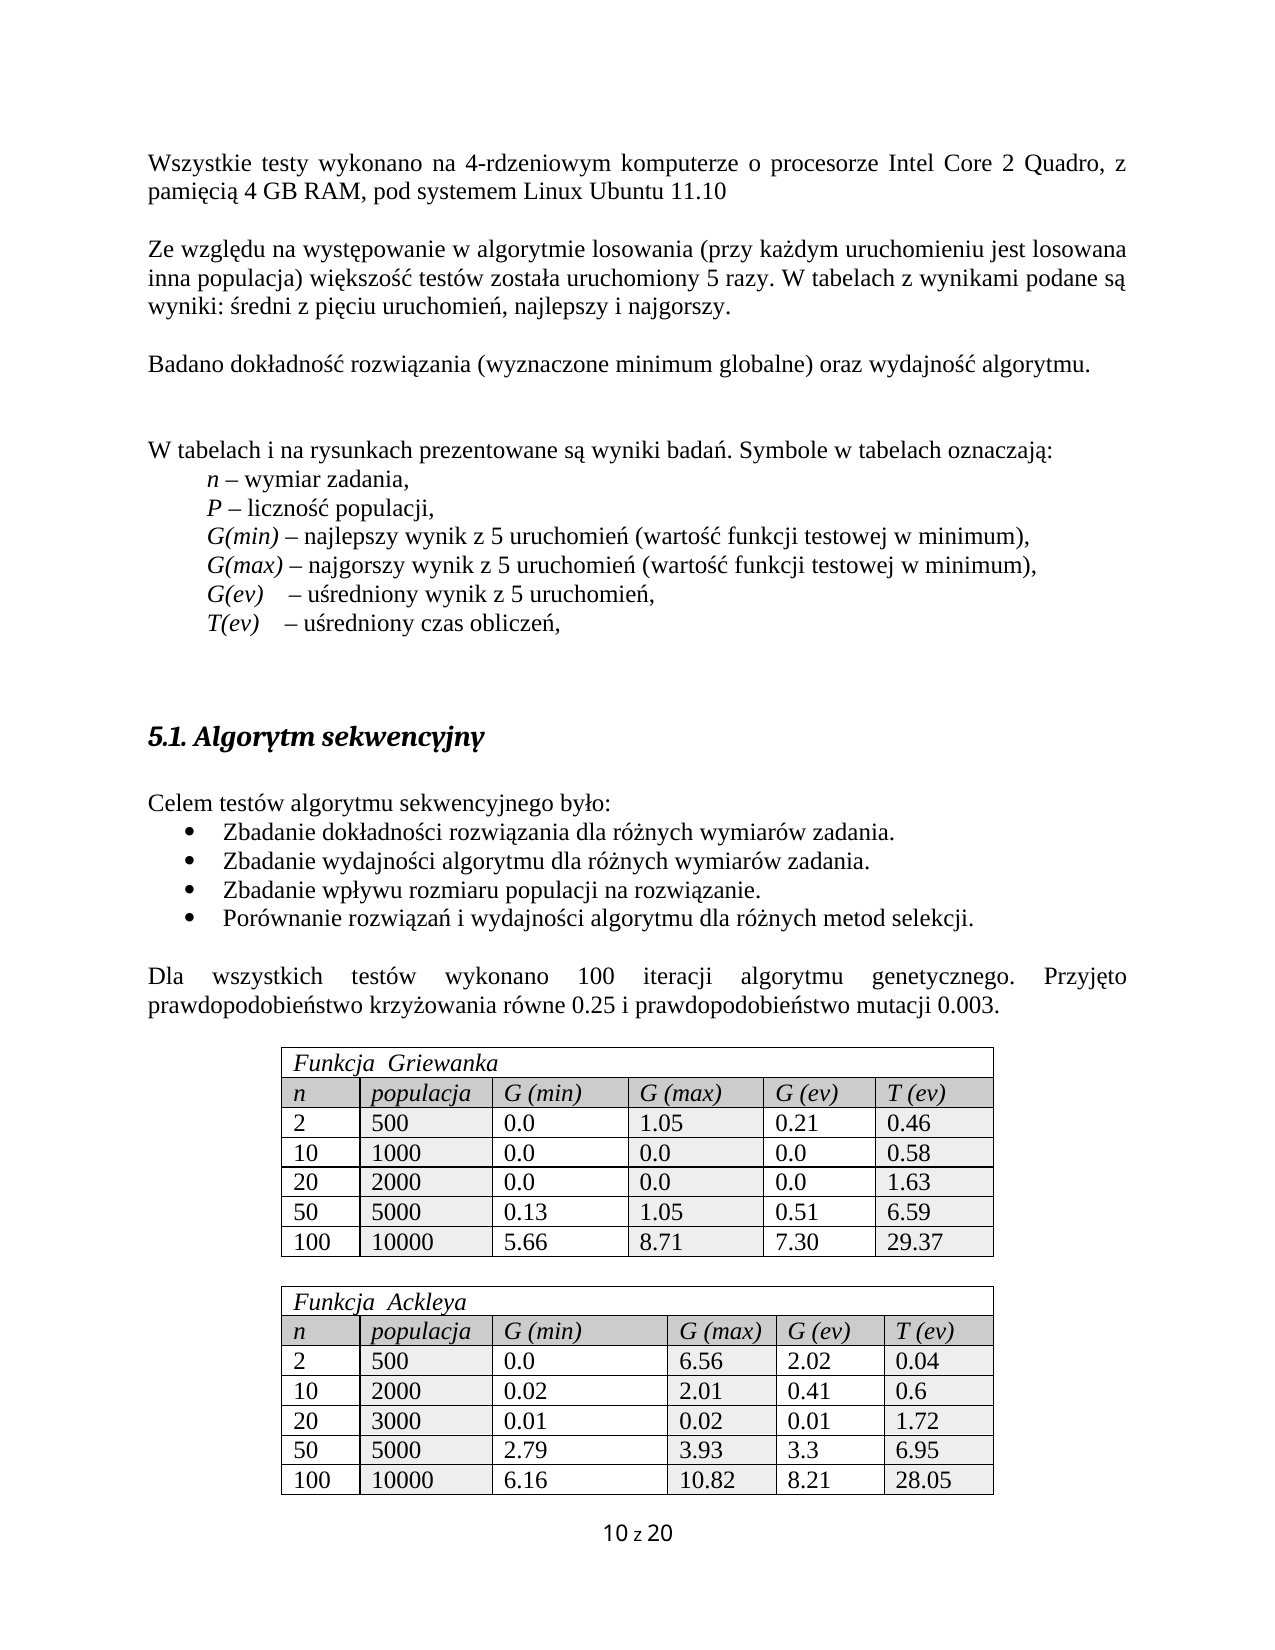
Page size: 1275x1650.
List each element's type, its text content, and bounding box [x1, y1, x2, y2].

table_cell 6.16 [493, 1465, 667, 1494]
text P – liczność populacji, [207, 493, 1127, 521]
table_cell 6.95 [885, 1436, 993, 1464]
table_cell 50 [282, 1197, 359, 1226]
table_cell 500 [361, 1346, 492, 1375]
table_header Funkcja Griewanka [282, 1048, 993, 1077]
table_header Funkcja Ackleya [282, 1287, 993, 1315]
table_cell 0.13 [493, 1197, 628, 1226]
text G(min) – najlepszy wynik z 5 uruchomień (wartość funkcji testowej w minimum), [207, 521, 1127, 550]
table_cell populacja [361, 1078, 492, 1107]
table_cell 2000 [361, 1168, 492, 1196]
table_cell 0.51 [764, 1197, 875, 1226]
table_cell 2000 [361, 1376, 492, 1405]
text Celem testów algorytmu sekwencyjnego było: [148, 788, 1127, 817]
table_cell 0.0 [493, 1168, 628, 1196]
table_cell 1.72 [885, 1406, 993, 1434]
table_cell 10 [282, 1138, 359, 1166]
table_cell 100 [282, 1227, 359, 1256]
table_cell 2.79 [493, 1436, 667, 1464]
table_cell 1.05 [629, 1108, 763, 1137]
table_cell 20 [282, 1406, 359, 1434]
table_cell 2.01 [668, 1376, 776, 1405]
table_cell 100 [282, 1465, 359, 1494]
table_cell 7.30 [764, 1227, 875, 1256]
table_cell 0.01 [777, 1406, 884, 1434]
list Porównanie rozwiązań i wydajności algorytmu dla różnych metod selekcji. [185, 903, 1127, 932]
table_cell G (ev) [777, 1316, 884, 1345]
list Zbadanie wydajności algorytmu dla różnych wymiarów zadania. [185, 846, 1127, 875]
table_cell 0.02 [493, 1376, 667, 1405]
table_cell 1000 [361, 1138, 492, 1166]
table_cell 0.0 [493, 1346, 667, 1375]
table_cell 3000 [361, 1406, 492, 1434]
table_cell 3.3 [777, 1436, 884, 1464]
table_cell 0.0 [629, 1168, 763, 1196]
table_cell 5.66 [493, 1227, 628, 1256]
table_cell 0.0 [764, 1168, 875, 1196]
table_cell 1.05 [629, 1197, 763, 1226]
table_cell 8.21 [777, 1465, 884, 1494]
table_cell 20 [282, 1168, 359, 1196]
table_cell 0.02 [668, 1406, 776, 1434]
table_cell 6.56 [668, 1346, 776, 1375]
table_cell n [282, 1316, 359, 1345]
text T(ev) – uśredniony czas obliczeń, [207, 608, 1127, 636]
table_cell 0.04 [885, 1346, 993, 1375]
table_cell 0.0 [493, 1108, 628, 1137]
table_cell 500 [361, 1108, 492, 1137]
table_cell 0.58 [876, 1138, 993, 1166]
table_cell n [282, 1078, 359, 1107]
text Badano dokładność rozwiązania (wyznaczone minimum globalne) oraz wydajność algorytmu. [148, 349, 1127, 378]
table_cell 5000 [361, 1436, 492, 1464]
text Wszystkie testy wykonano na 4-rdzeniowym komputerze o procesorze Intel Core 2 Quadro, z pamięcią 4 GB RAM, pod systemem Linux Ubuntu 11.10 [148, 148, 1127, 205]
table_cell 10000 [361, 1465, 492, 1494]
list Zbadanie dokładności rozwiązania dla różnych wymiarów zadania. [185, 817, 1127, 846]
table_cell G (max) [668, 1316, 776, 1345]
table_cell 2 [282, 1108, 359, 1137]
table_cell G (ev) [764, 1078, 875, 1107]
table_cell populacja [361, 1316, 492, 1345]
table_cell 29.37 [876, 1227, 993, 1256]
table_cell 0.01 [493, 1406, 667, 1434]
table_cell 0.46 [876, 1108, 993, 1137]
table_cell T (ev) [876, 1078, 993, 1107]
table_cell 2 [282, 1346, 359, 1375]
table_cell 10.82 [668, 1465, 776, 1494]
table_cell G (max) [629, 1078, 763, 1107]
table_cell G (min) [493, 1078, 628, 1107]
table_cell 6.59 [876, 1197, 993, 1226]
table_cell T (ev) [885, 1316, 993, 1345]
table_cell 0.41 [777, 1376, 884, 1405]
table_cell 0.0 [629, 1138, 763, 1166]
table_cell 50 [282, 1436, 359, 1464]
table_cell 10000 [361, 1227, 492, 1256]
text G(max) – najgorszy wynik z 5 uruchomień (wartość funkcji testowej w minimum), [207, 550, 1127, 579]
text Ze względu na występowanie w algorytmie losowania (przy każdym uruchomieniu jest losowana inna populacja) większość testów została uruchomiony 5 razy. W tabelach z wynikami podane są wyniki: średni z pięciu uruchomień, najlepszy i najgorszy. [148, 234, 1127, 320]
table_cell 10 [282, 1376, 359, 1405]
table_cell 3.93 [668, 1436, 776, 1464]
table_cell 0.0 [764, 1138, 875, 1166]
text n – wymiar zadania, [207, 464, 1127, 493]
text G(ev) – uśredniony wynik z 5 uruchomień, [207, 579, 1127, 608]
table_cell 2.02 [777, 1346, 884, 1375]
table_cell 28.05 [885, 1465, 993, 1494]
table_cell 8.71 [629, 1227, 763, 1256]
table_cell 5000 [361, 1197, 492, 1226]
text Dla wszystkich testów wykonano 100 iteracji algorytmu genetycznego. Przyjęto prawdopodobieństwo krzyżowania równe 0.25 i prawdopodobieństwo mutacji 0.003. [148, 961, 1127, 1018]
table_cell G (min) [493, 1316, 667, 1345]
table_cell 0.0 [493, 1138, 628, 1166]
table_cell 1.63 [876, 1168, 993, 1196]
text W tabelach i na rysunkach prezentowane są wyniki badań. Symbole w tabelach oznaczają: [148, 435, 1127, 464]
table_cell 0.6 [885, 1376, 993, 1405]
list Zbadanie wpływu rozmiaru populacji na rozwiązanie. [185, 875, 1127, 903]
subtitle 5.1. Algorytm sekwencyjny [148, 720, 1127, 753]
table_cell 0.21 [764, 1108, 875, 1137]
